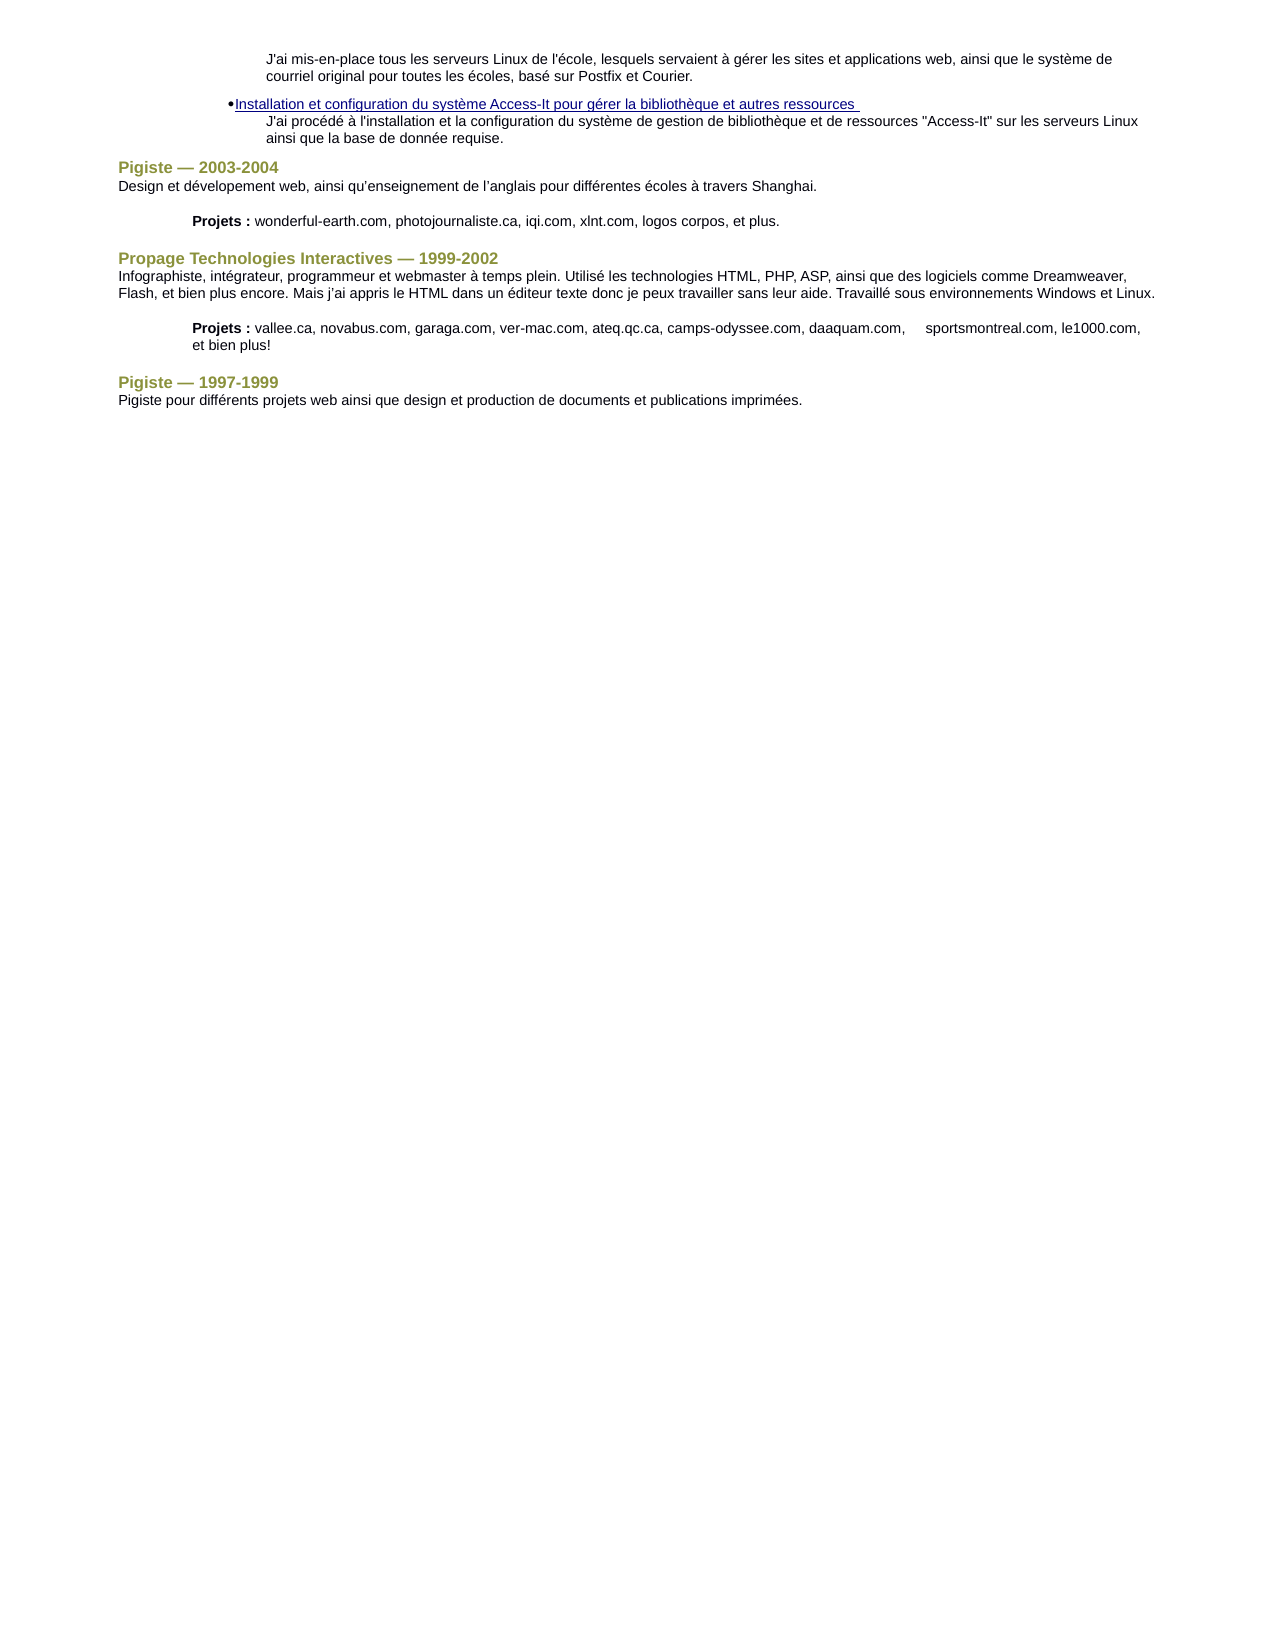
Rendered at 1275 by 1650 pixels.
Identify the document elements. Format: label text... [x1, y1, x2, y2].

list Installation et configuration du système Access-It pour gérer la bibliothèque et autres ressources J'ai procédé à l'installation et la configuration du système de gestion de bibliothèque et de ressources "Access-It" sur les serveurs Linux ainsi que la base de donnée requise. [228, 96, 1157, 146]
text Infographiste, intégrateur, programmeur et webmaster à temps plein. Utilisé les technologies HTML, PHP, ASP, ainsi que des logiciels comme Dreamweaver, Flash, et bien plus encore. Mais j’ai appris le HTML dans un éditeur texte donc je peux travailler sans leur aide. Travaillé sous environnements Windows et Linux. [118, 268, 1157, 301]
text Pigiste pour différents projets web ainsi que design et production de documents et publications imprimées. [118, 392, 1157, 408]
text Design et dévelopement web, ainsi qu’enseignement de l’anglais pour différentes écoles à travers Shanghai. [118, 177, 1157, 194]
text Pigiste — 2003-2004 [118, 158, 1157, 177]
text Projets : wonderful-earth.com, photojournaliste.ca, iqi.com, xlnt.com, logos corpos, et plus. [192, 213, 1157, 230]
list J'ai mis-en-place tous les serveurs Linux de l'école, lesquels servaient à gérer les sites et applications web, ainsi que le système de courriel original pour toutes les écoles, basé sur Postfix et Courier. [228, 51, 1157, 84]
text Pigiste — 1997-1999 [118, 372, 1157, 392]
text Projets : vallee.ca, novabus.com, garaga.com, ver-mac.com, ateq.qc.ca, camps-odyssee.com, daaquam.com, sportsmontreal.com, le1000.com, et bien plus! [192, 320, 1157, 354]
text Propage Technologies Interactives — 1999-2002 [118, 248, 1157, 268]
